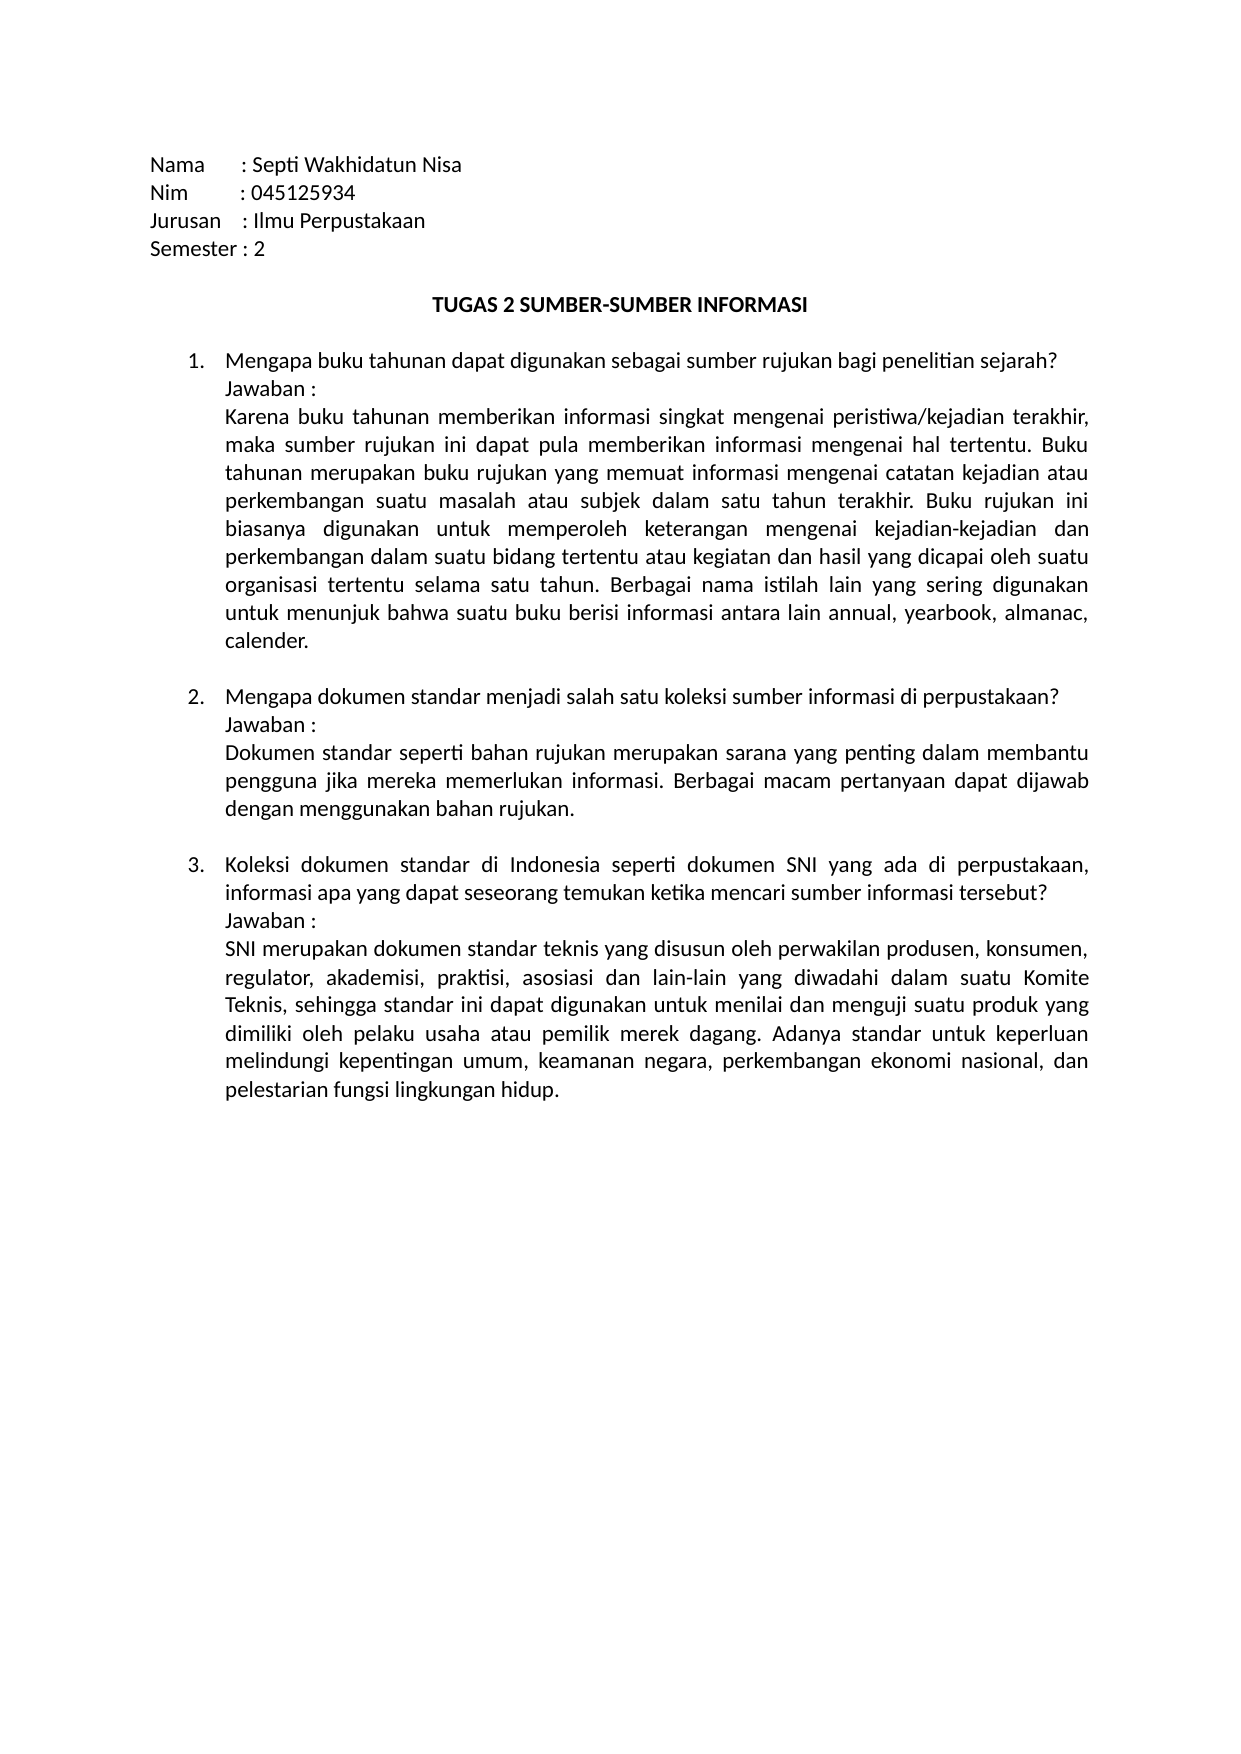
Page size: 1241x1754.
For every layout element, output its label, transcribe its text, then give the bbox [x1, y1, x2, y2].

text Semester : 2 [150, 234, 1090, 262]
list SNI merupakan dokumen standar teknis yang disusun oleh perwakilan produsen, konsumen, regulator, akademisi, praktisi, asosiasi dan lain-lain yang diwadahi dalam suatu Komite Teknis, sehingga standar ini dapat digunakan untuk menilai dan menguji suatu produk yang dimiliki oleh pelaku usaha atau pemilik merek dagang. Adanya standar untuk keperluan melindungi kepentingan umum, keamanan negara, perkembangan ekonomi nasional, dan pelestarian fungsi lingkungan hidup. [225, 934, 1090, 1103]
list Karena buku tahunan memberikan informasi singkat mengenai peristiwa/kejadian terakhir, maka sumber rujukan ini dapat pula memberikan informasi mengenai hal tertentu. Buku tahunan merupakan buku rujukan yang memuat informasi mengenai catatan kejadian atau perkembangan suatu masalah atau subjek dalam satu tahun terakhir. Buku rujukan ini biasanya digunakan untuk memperoleh keterangan mengenai kejadian-kejadian dan perkembangan dalam suatu bidang tertentu atau kegiatan dan hasil yang dicapai oleh suatu organisasi tertentu selama satu tahun. Berbagai nama istilah lain yang sering digunakan untuk menunjuk bahwa suatu buku berisi informasi antara lain annual, yearbook, almanac, calender. [225, 402, 1090, 654]
list Jawaban : [225, 907, 1090, 934]
text Nim : 045125934 [150, 178, 1090, 206]
list Jawaban : [225, 374, 1090, 402]
text Jurusan : Ilmu Perpustakaan [150, 206, 1090, 234]
list Mengapa buku tahunan dapat digunakan sebagai sumber rujukan bagi penelitian sejarah? [187, 346, 1090, 374]
list Dokumen standar seperti bahan rujukan merupakan sarana yang penting dalam membantu pengguna jika mereka memerlukan informasi. Berbagai macam pertanyaan dapat dijawab dengan menggunakan bahan rujukan. [225, 738, 1090, 822]
list Koleksi dokumen standar di Indonesia seperti dokumen SNI yang ada di perpustakaan, informasi apa yang dapat seseorang temukan ketika mencari sumber informasi tersebut? [187, 851, 1090, 907]
text Nama : Septi Wakhidatun Nisa [150, 150, 1090, 178]
text TUGAS 2 SUMBER-SUMBER INFORMASI [150, 290, 1090, 318]
list Jawaban : [225, 710, 1090, 738]
list Mengapa dokumen standar menjadi salah satu koleksi sumber informasi di perpustakaan? [187, 682, 1090, 710]
